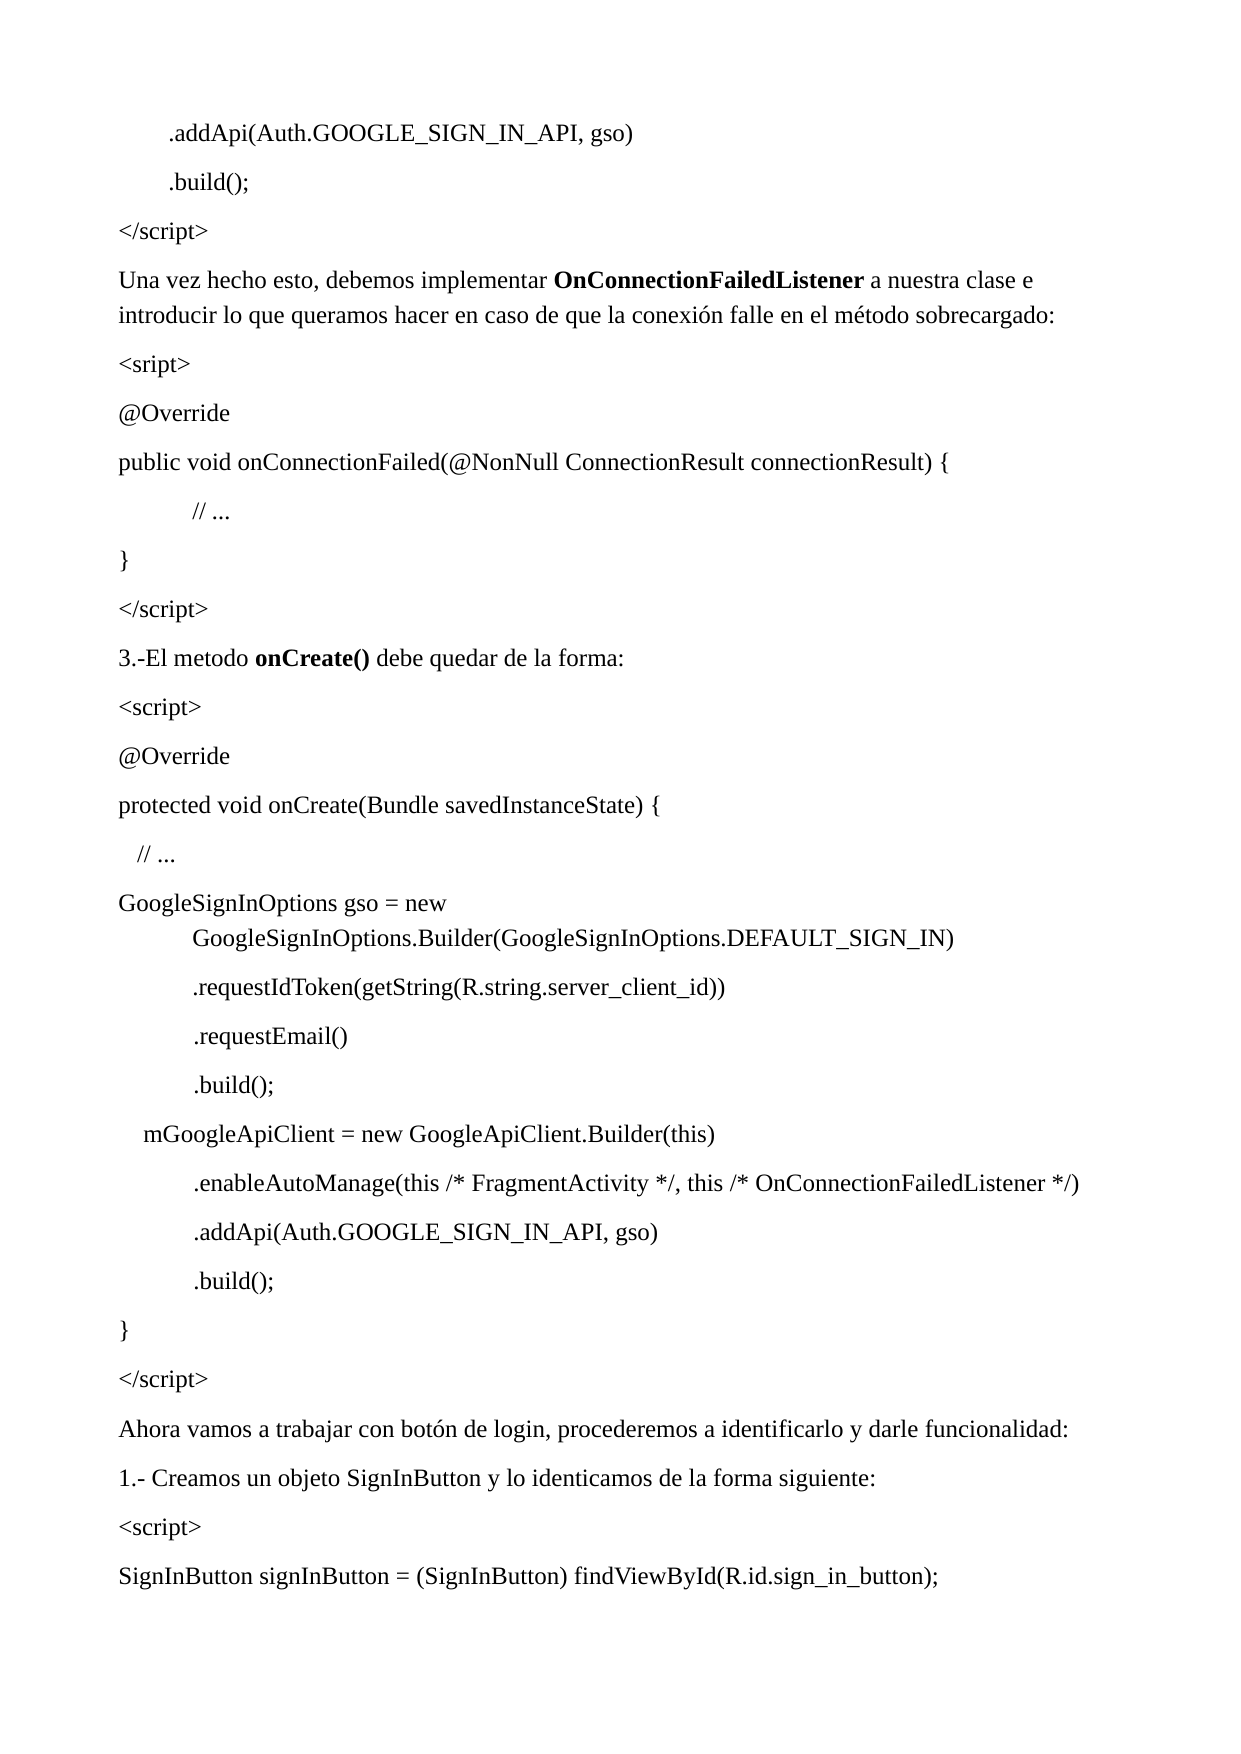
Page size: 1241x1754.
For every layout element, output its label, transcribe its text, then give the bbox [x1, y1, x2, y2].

text .enableAutoManage(this /* FragmentActivity */, this /* OnConnectionFailedListener */) [118, 1168, 1122, 1197]
text <sript> [118, 349, 1122, 378]
text public void onConnectionFailed(@NonNull ConnectionResult connectionResult) { [118, 447, 1122, 476]
text .requestIdToken(getString(R.string.server_client_id)) [118, 972, 1122, 1001]
text .requestEmail() [118, 1021, 1122, 1050]
text Ahora vamos a trabajar con botón de login, procederemos a identificarlo y darle funcionalidad: [118, 1414, 1122, 1442]
text protected void onCreate(Bundle savedInstanceState) { [118, 790, 1122, 819]
text } [118, 1316, 1122, 1344]
text </script> [118, 594, 1122, 623]
text @Override [118, 741, 1122, 770]
text <script> [118, 1512, 1122, 1541]
text .build(); [118, 167, 1122, 196]
text // ... [118, 496, 1122, 525]
text .addApi(Auth.GOOGLE_SIGN_IN_API, gso) [118, 1217, 1122, 1246]
text .build(); [118, 1070, 1122, 1099]
text .addApi(Auth.GOOGLE_SIGN_IN_API, gso) [118, 118, 1122, 147]
text 3.-El metodo onCreate() debe quedar de la forma: [118, 643, 1122, 672]
text </script> [118, 1364, 1122, 1393]
text 1.- Creamos un objeto SignInButton y lo identicamos de la forma siguiente: [118, 1463, 1122, 1491]
text SignInButton signInButton = (SignInButton) findViewById(R.id.sign_in_button); [118, 1561, 1122, 1589]
text .build(); [118, 1266, 1122, 1295]
text Una vez hecho esto, debemos implementar OnConnectionFailedListener a nuestra clase e introducir lo que queramos hacer en caso de que la conexión falle en el método sobrecargado: [118, 265, 1122, 328]
text } [118, 545, 1122, 574]
text // ... [118, 839, 1122, 868]
text </script> [118, 216, 1122, 245]
text GoogleSignInOptions gso = new GoogleSignInOptions.Builder(GoogleSignInOptions.DEFAULT_SIGN_IN) [118, 888, 1122, 952]
text <script> [118, 692, 1122, 721]
text @Override [118, 398, 1122, 427]
text mGoogleApiClient = new GoogleApiClient.Builder(this) [118, 1119, 1122, 1148]
